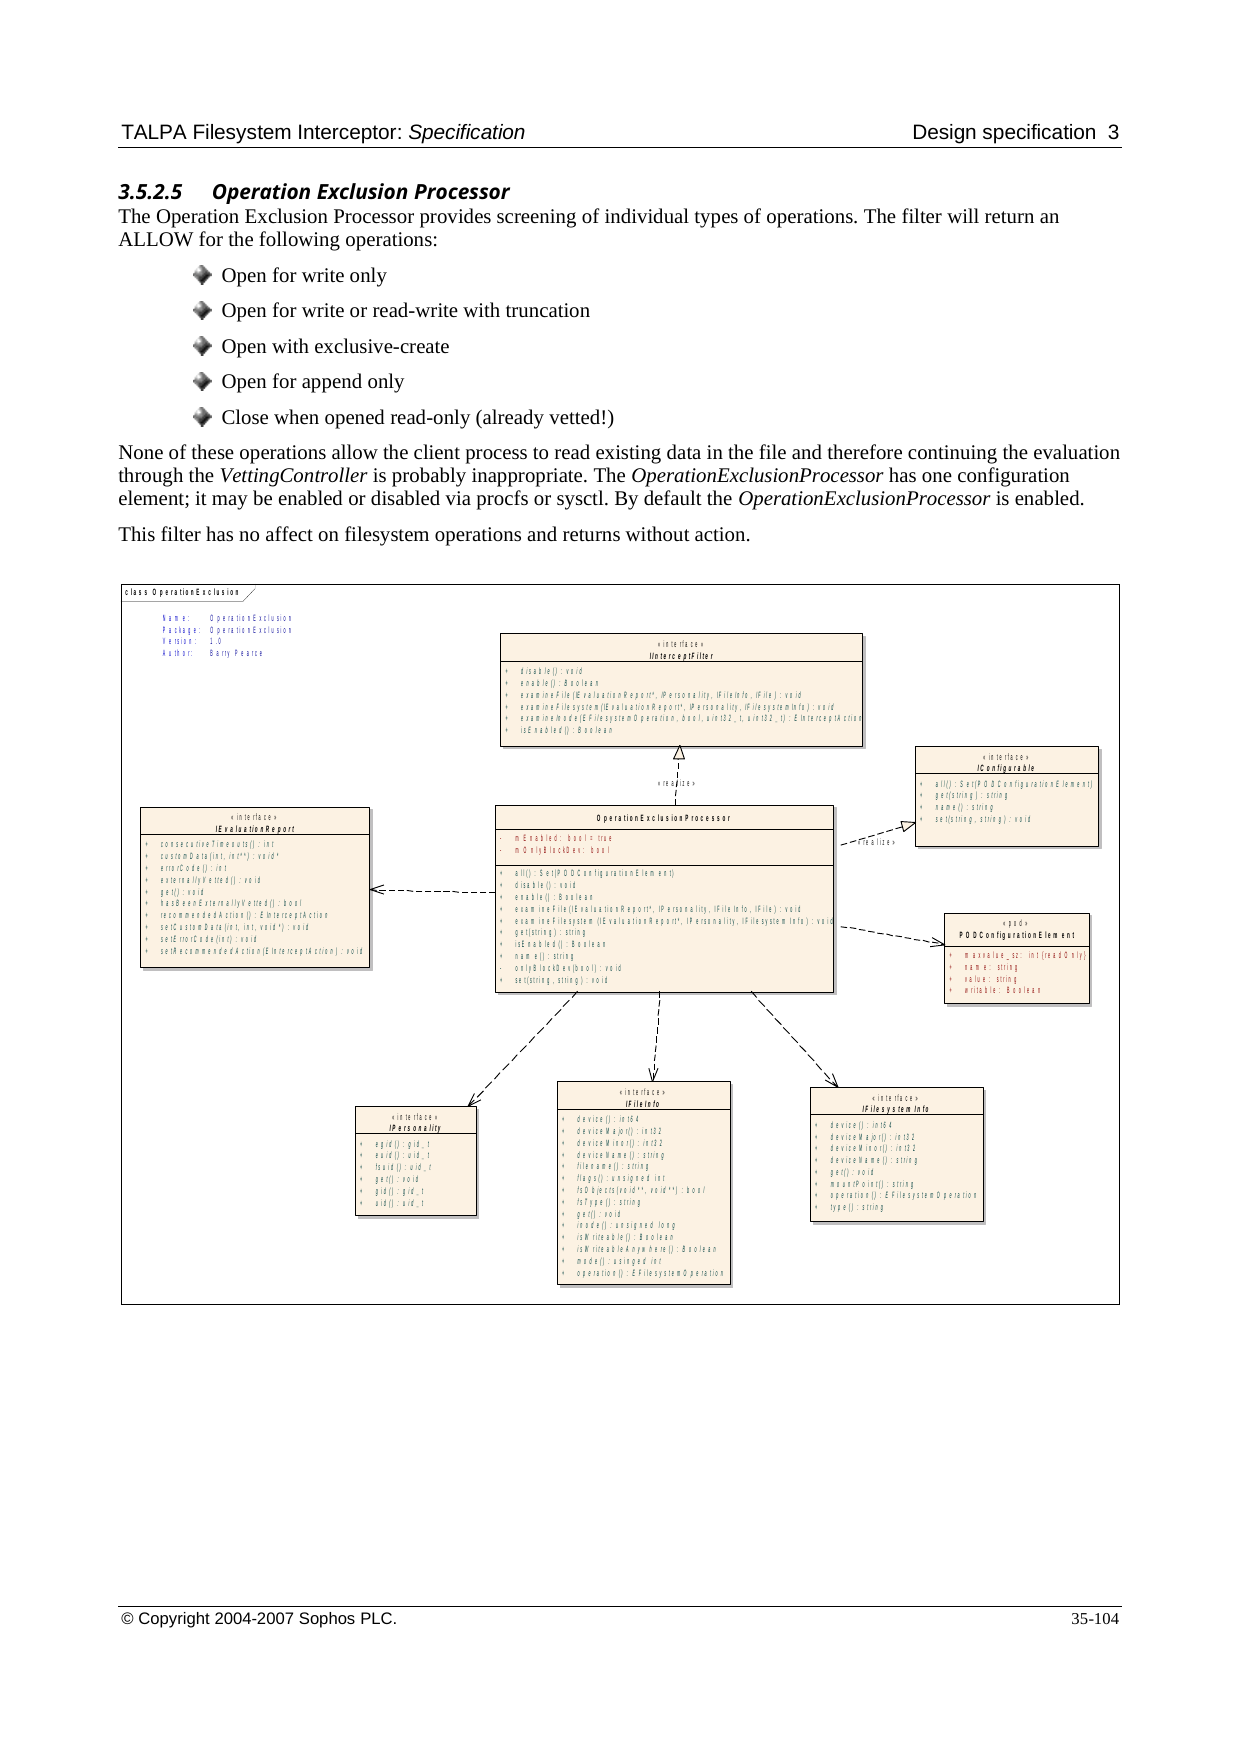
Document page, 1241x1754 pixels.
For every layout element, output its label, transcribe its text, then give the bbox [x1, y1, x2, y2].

list Open for write or read-write with truncation [192, 299, 1122, 322]
picture [193, 301, 212, 320]
list Open for append only [192, 370, 1122, 393]
text The Operation Exclusion Processor provides screening of individual types of operations. The filter will return an ALLOW for the following operations: [118, 205, 1122, 251]
subtitle Operation Exclusion Processor [118, 177, 1122, 205]
picture [193, 372, 212, 391]
picture [193, 265, 212, 285]
picture [193, 336, 212, 356]
picture [193, 407, 212, 427]
text None of these operations allow the client process to read existing data in the file and therefore continuing the evaluation through the VettingController is probably inappropriate. The OperationExclusionProcessor has one configuration element; it may be enabled or disabled via procfs or sysctl. By default the OperationExclusionProcessor is enabled. [118, 441, 1122, 510]
list Close when opened read-only (already vetted!) [192, 406, 1122, 429]
list Open with exclusive-create [192, 334, 1122, 358]
list Open for write only [192, 263, 1122, 287]
text This filter has no affect on filesystem operations and returns without action. [118, 523, 1122, 546]
